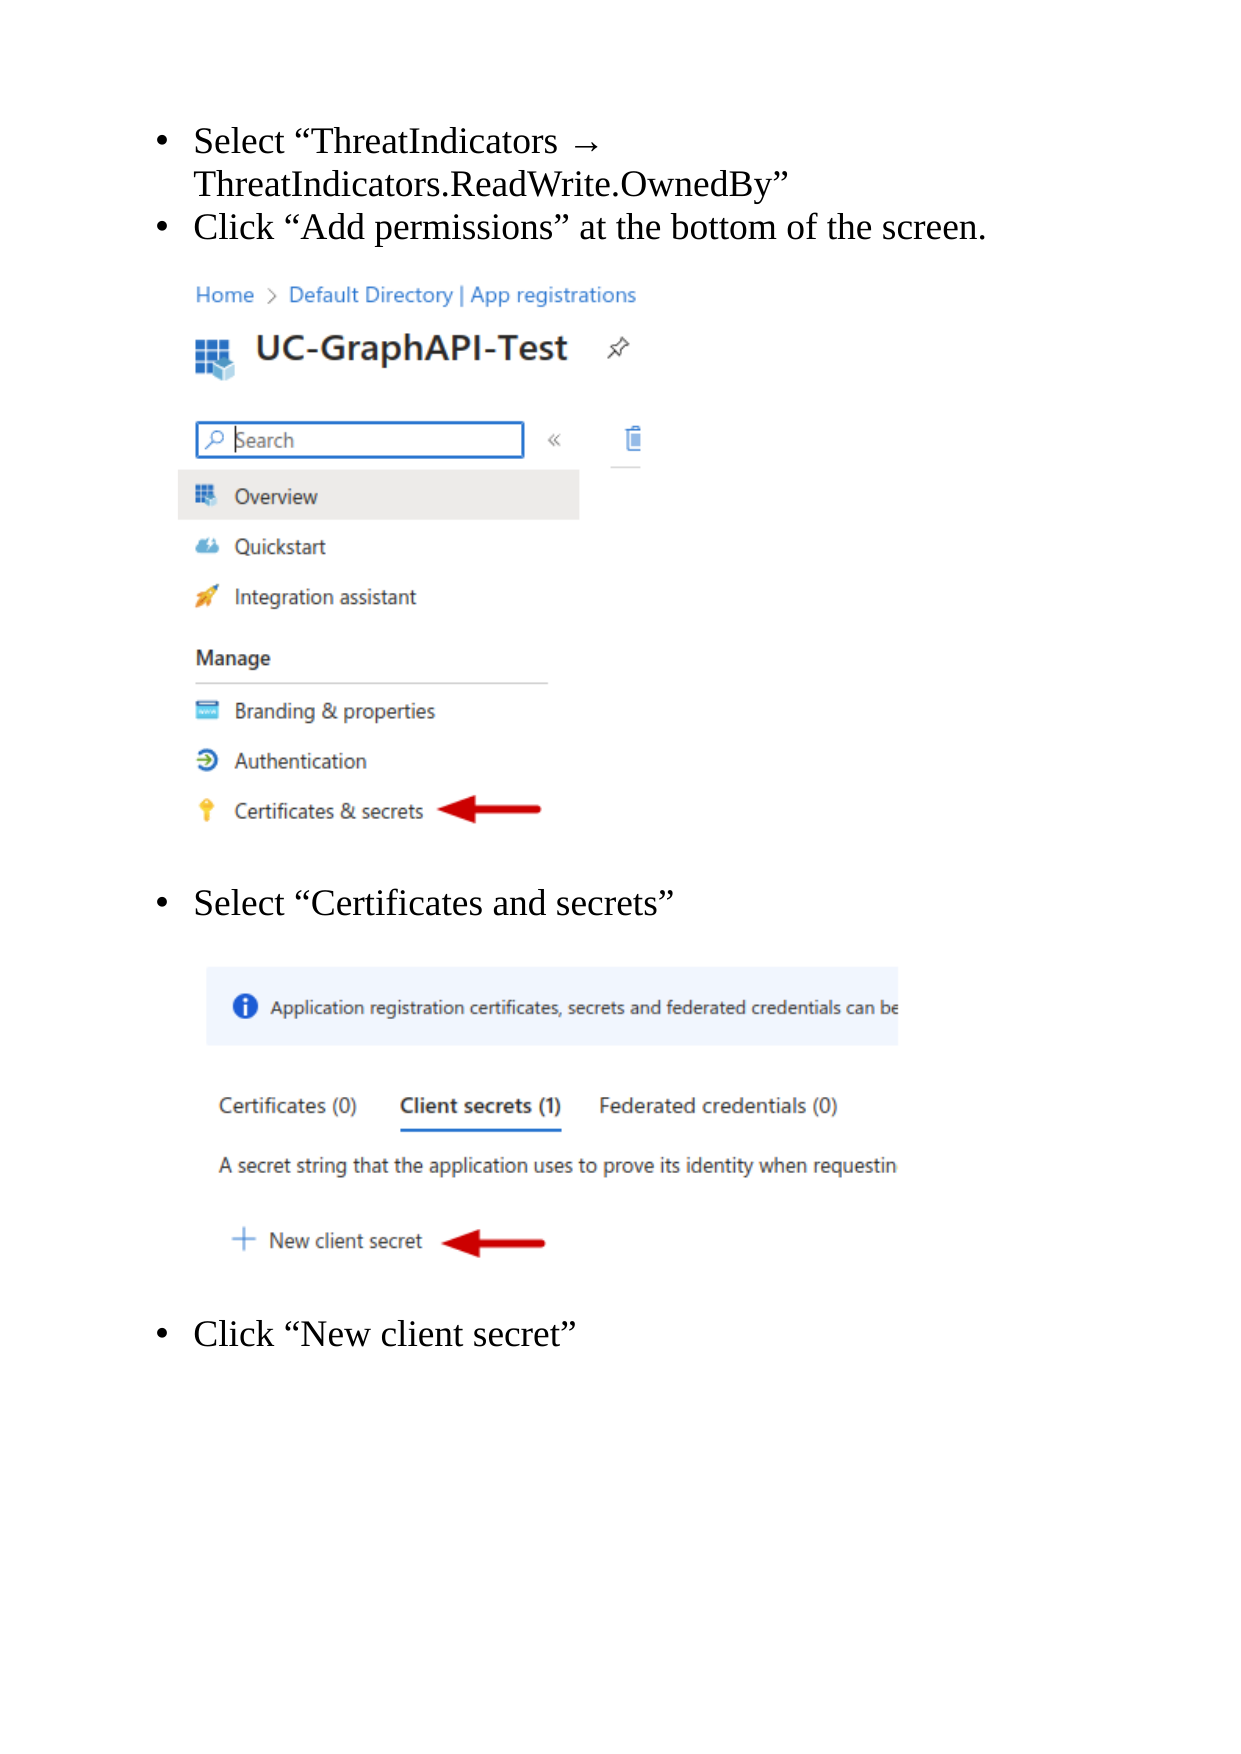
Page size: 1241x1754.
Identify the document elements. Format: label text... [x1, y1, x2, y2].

list Click “Add permissions” at the bottom of the screen. [156, 204, 1122, 247]
list Click “New client secret” [156, 1311, 1122, 1354]
picture [191, 954, 928, 1283]
list Select “ThreatIndicators → ThreatIndicators.ReadWrite.OwnedBy” [156, 118, 1122, 204]
picture [177, 279, 672, 833]
list Select “Certificates and secrets” [156, 880, 1122, 923]
